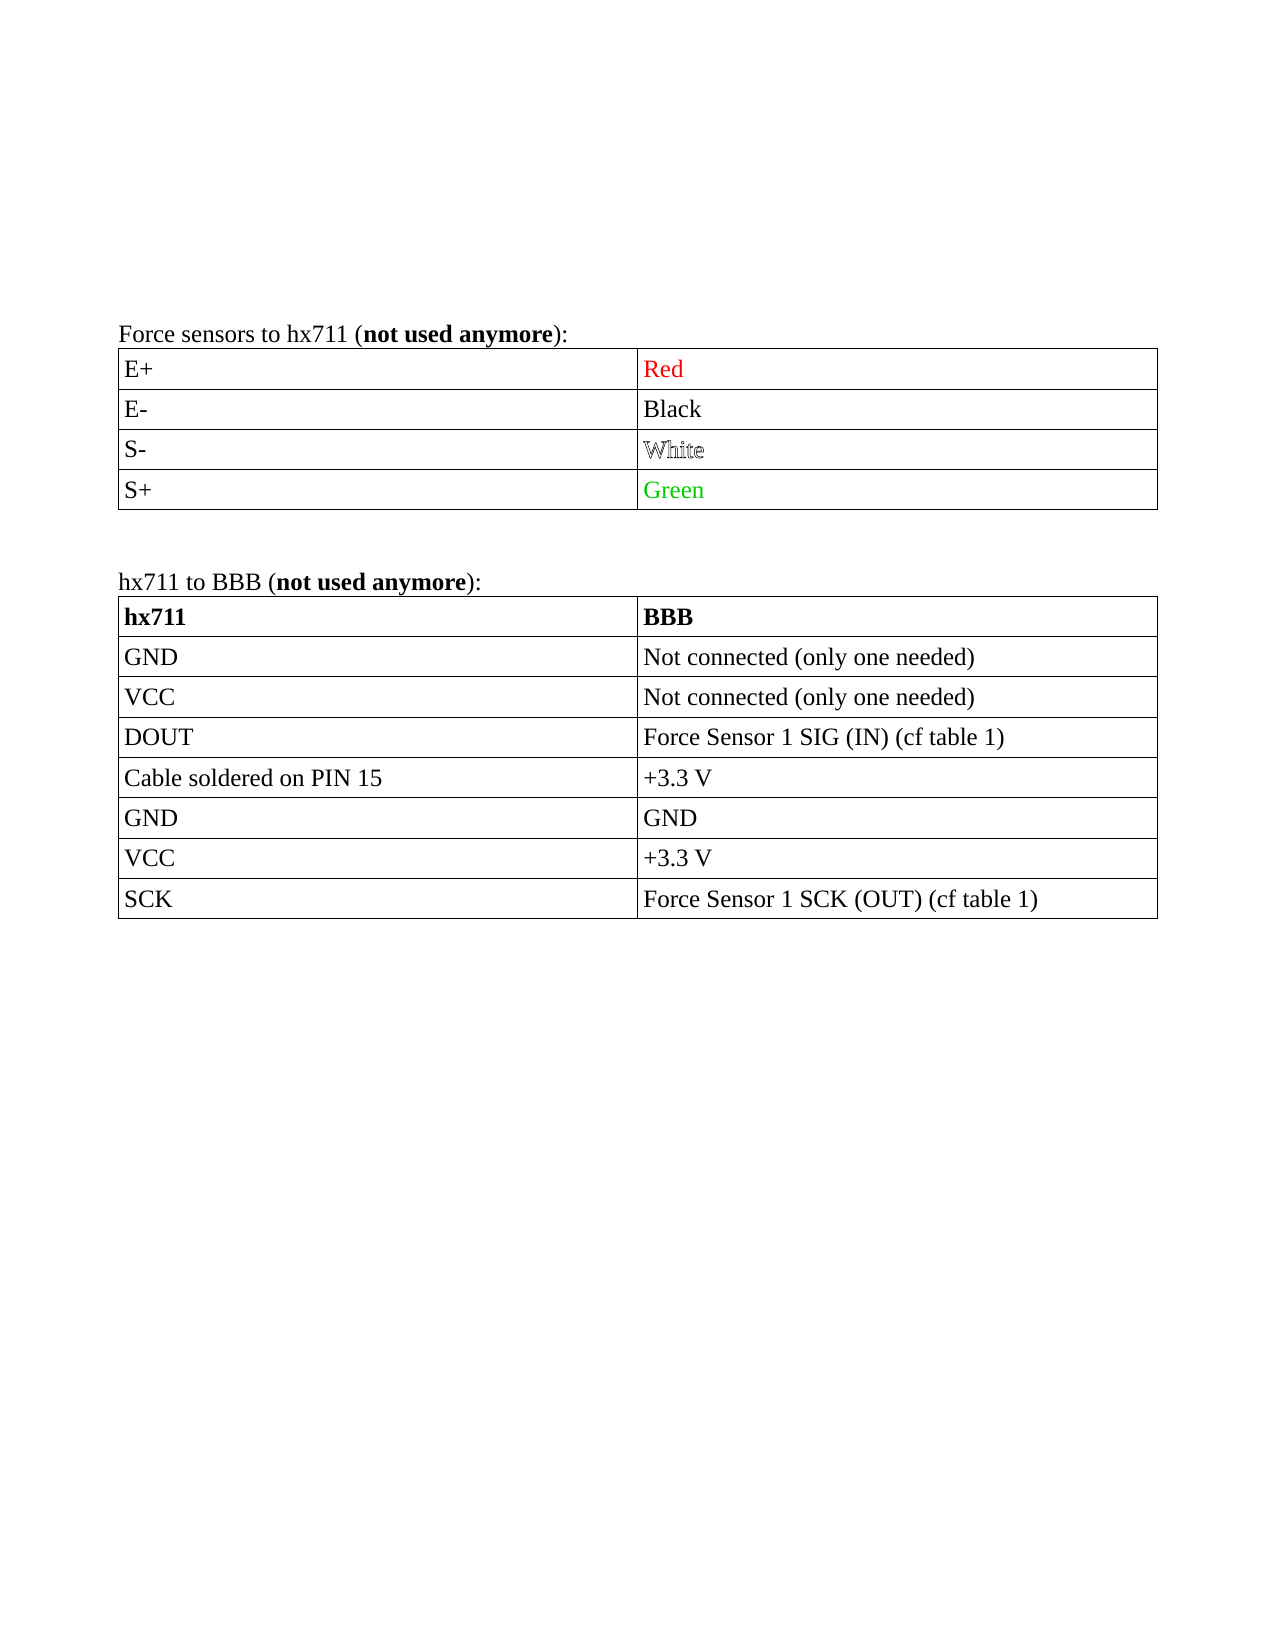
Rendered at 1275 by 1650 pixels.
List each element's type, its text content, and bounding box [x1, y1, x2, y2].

table_cell VCC [119, 839, 637, 878]
table_cell SCK [119, 879, 637, 918]
table_cell +3.3 V [638, 758, 1157, 797]
table_cell Force Sensor 1 SCK (OUT) (cf table 1) [638, 879, 1157, 918]
table_cell E- [119, 390, 637, 429]
table_header Red [638, 349, 1157, 388]
table_cell S+ [119, 470, 637, 509]
table_cell S- [119, 430, 637, 469]
table_cell Black [638, 390, 1157, 429]
table_cell GND [119, 637, 637, 676]
table_cell Green [638, 470, 1157, 509]
text hx711 to BBB (not used anymore): [118, 567, 1157, 596]
text Force sensors to hx711 (not used anymore): [118, 319, 1157, 348]
table_header BBB [638, 597, 1157, 636]
table_cell GND [119, 798, 637, 838]
table_cell GND [638, 798, 1157, 838]
table_cell Cable soldered on PIN 15 [119, 758, 637, 797]
table_cell DOUT [119, 718, 637, 757]
table_cell VCC [119, 677, 637, 717]
table_header E+ [119, 349, 637, 388]
table_cell +3.3 V [638, 839, 1157, 878]
table_cell Force Sensor 1 SIG (IN) (cf table 1) [638, 718, 1157, 757]
table_cell White [638, 430, 1157, 469]
table_cell Not connected (only one needed) [638, 637, 1157, 676]
table_cell Not connected (only one needed) [638, 677, 1157, 717]
table_header hx711 [119, 597, 637, 636]
